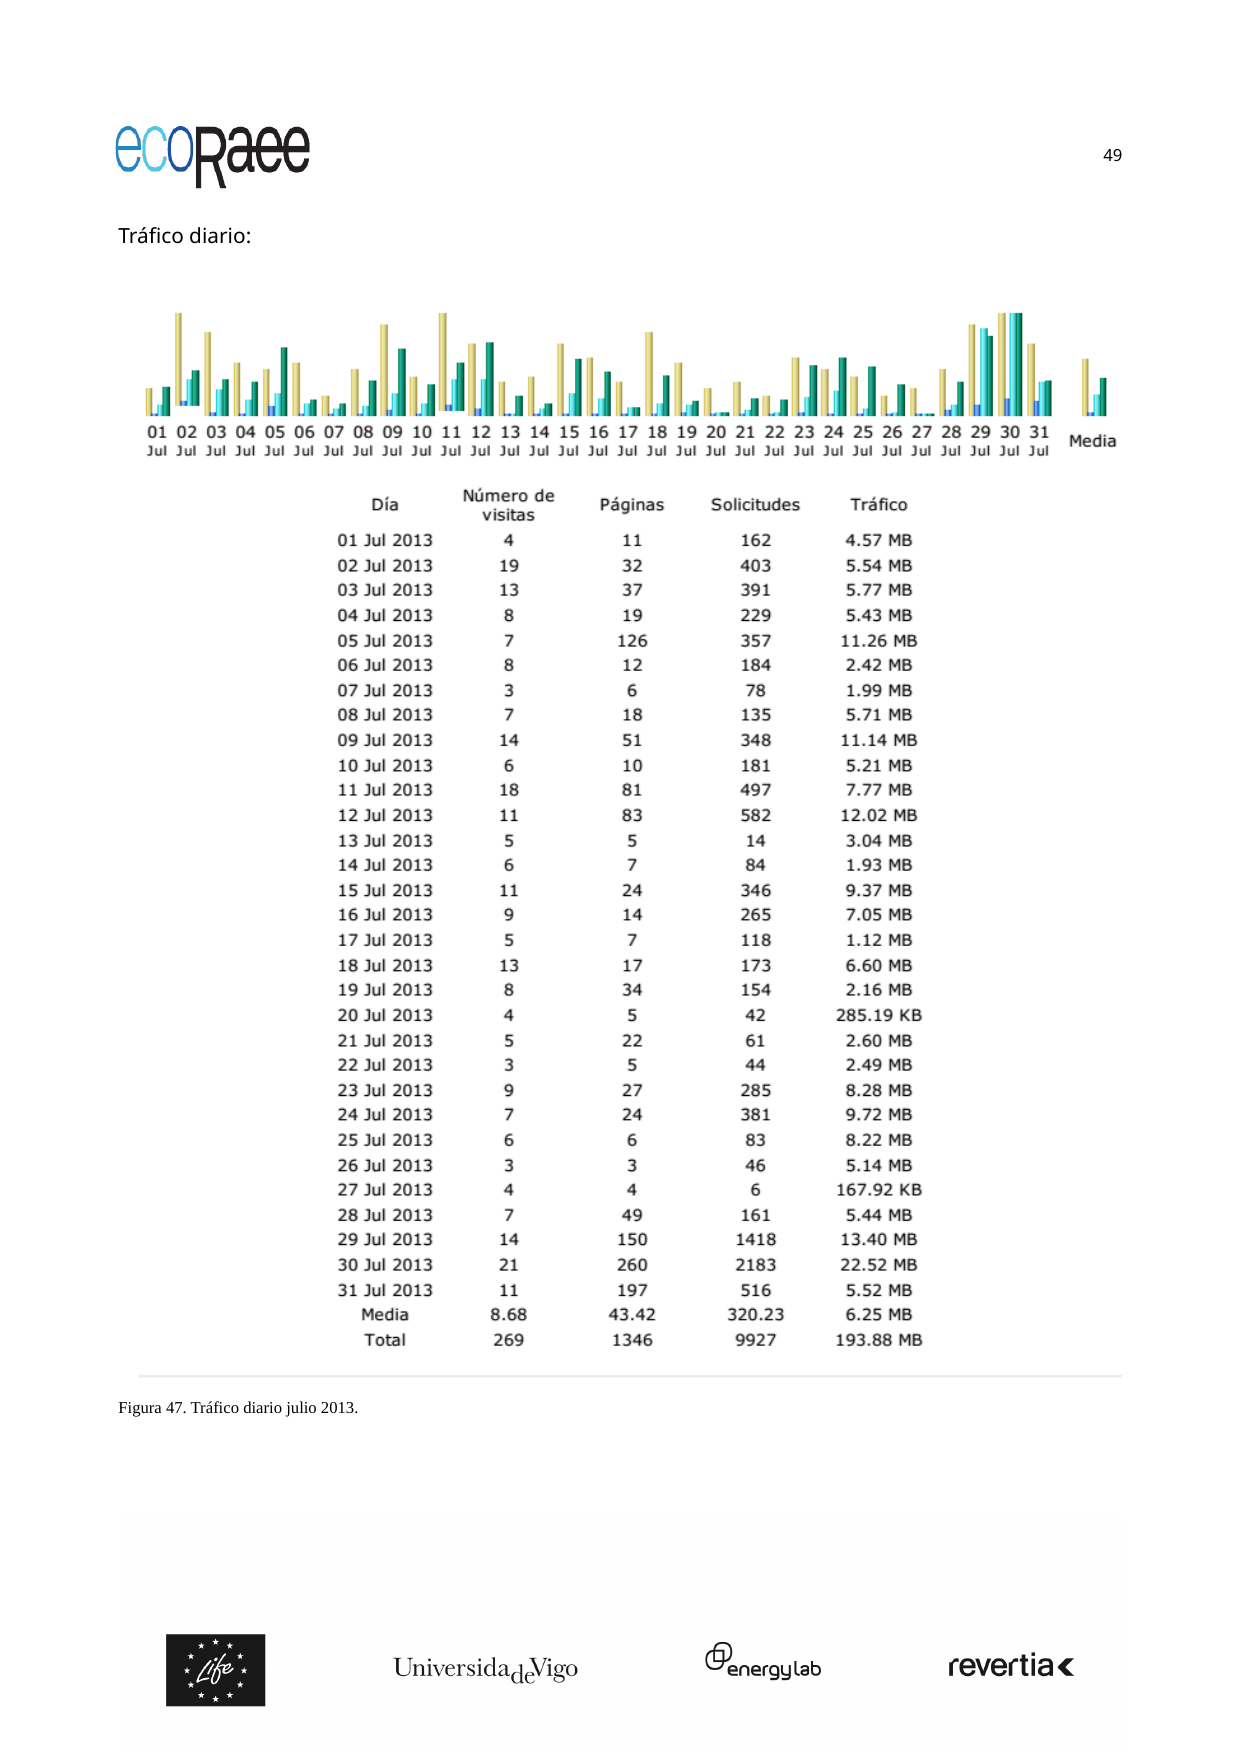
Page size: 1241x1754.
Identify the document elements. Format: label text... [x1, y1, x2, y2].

text Figura 47. Tráfico diario julio 2013. [118, 1398, 1122, 1417]
picture [114, 124, 311, 190]
picture [118, 1514, 1123, 1754]
picture [118, 308, 1123, 1379]
text Tráfico diario: [118, 221, 1122, 250]
